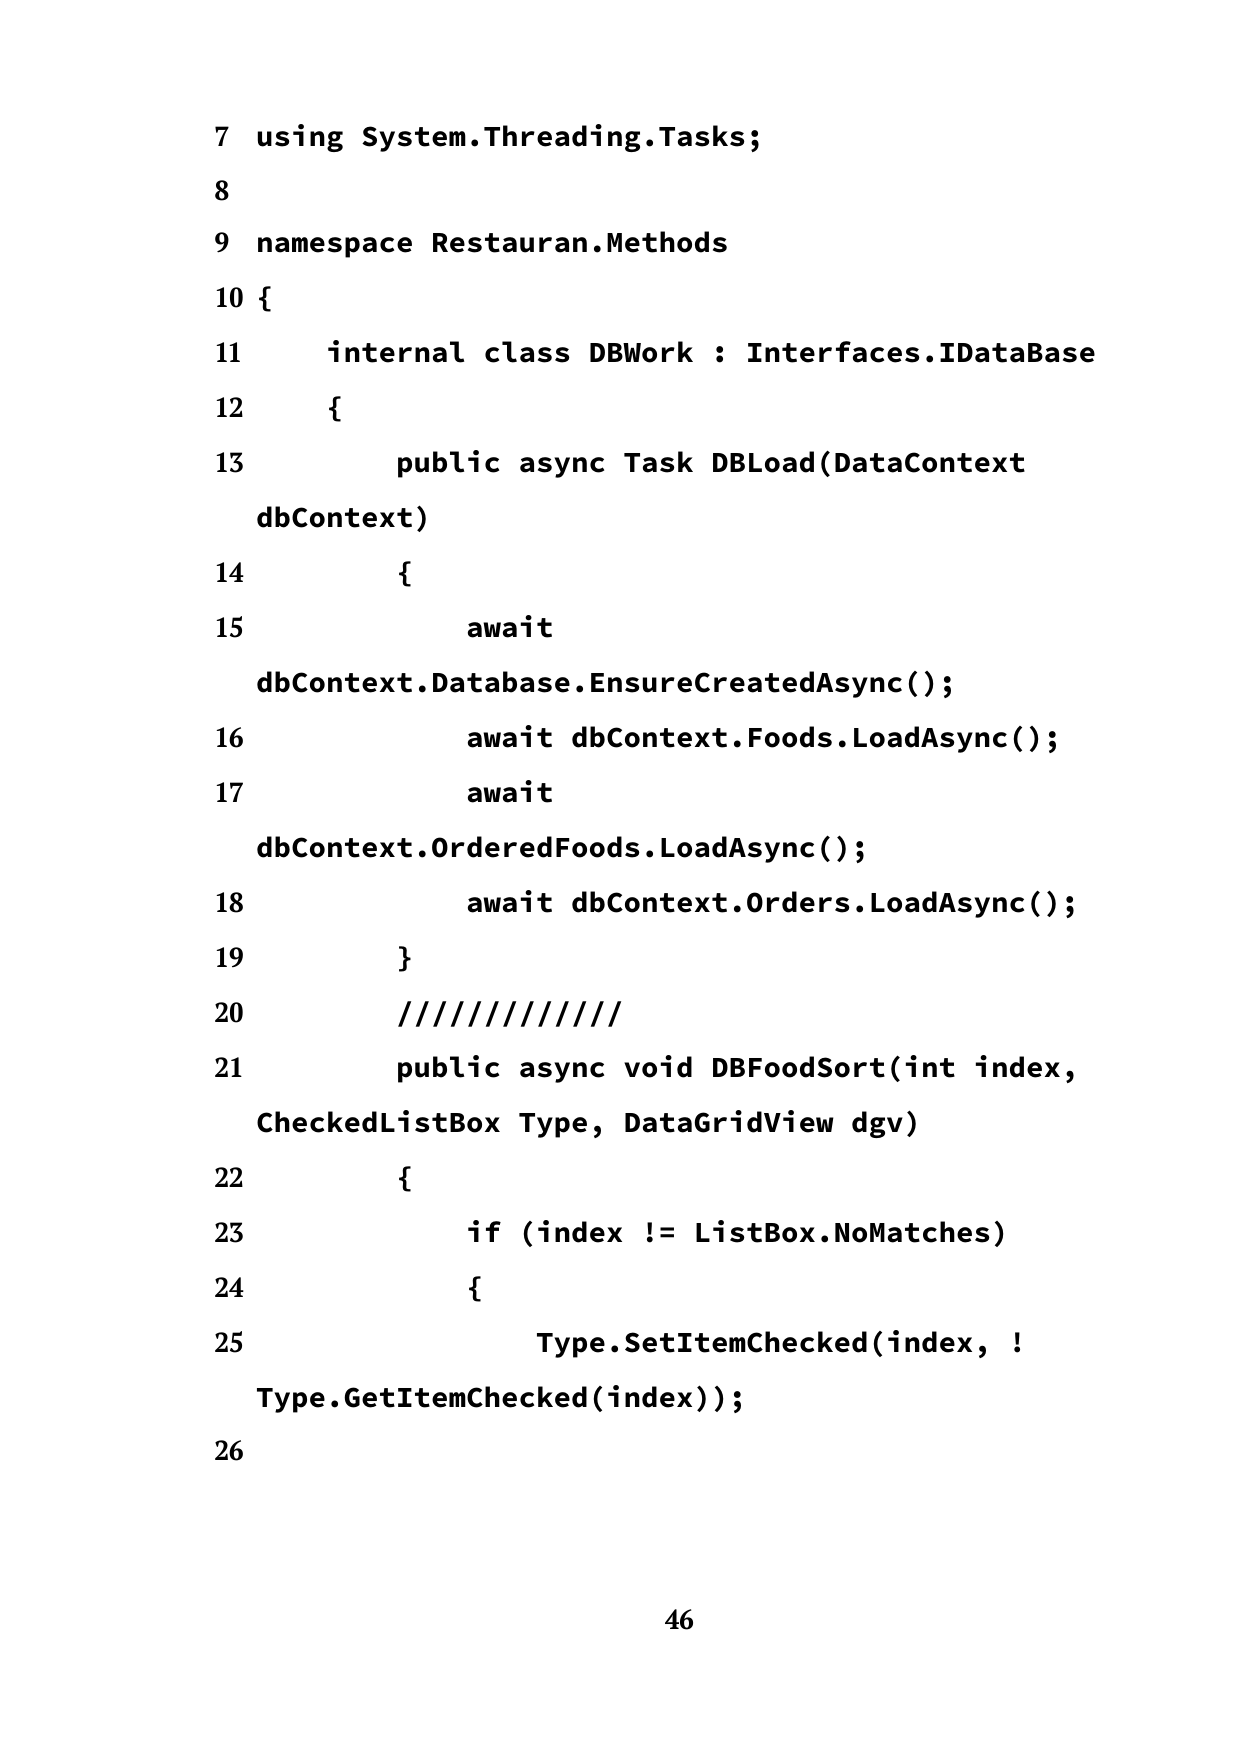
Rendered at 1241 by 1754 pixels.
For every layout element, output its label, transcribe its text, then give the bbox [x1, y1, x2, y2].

list { [214, 1268, 1181, 1305]
list { [214, 278, 1181, 315]
list await dbContext.OrderedFoods.LoadAsync(); [214, 773, 1181, 865]
list { [214, 388, 1181, 425]
list if (index != ListBox.NoMatches) [214, 1213, 1181, 1250]
list } [214, 938, 1181, 975]
list using System.Threading.Tasks; [214, 118, 1181, 155]
list internal class DBWork : Interfaces.IDataBase [214, 333, 1181, 370]
list public async Task DBLoad(DataContext dbContext) [214, 443, 1181, 535]
list await dbContext.Orders.LoadAsync(); [214, 883, 1181, 920]
list { [214, 553, 1181, 590]
list Type.SetItemChecked(index, !Type.GetItemChecked(index)); [214, 1323, 1181, 1415]
list await dbContext.Foods.LoadAsync(); [214, 718, 1181, 755]
list { [214, 1158, 1181, 1195]
list ///////////// [214, 993, 1181, 1030]
list namespace Restauran.Methods [214, 223, 1181, 260]
list await dbContext.Database.EnsureCreatedAsync(); [214, 608, 1181, 700]
list public async void DBFoodSort(int index, CheckedListBox Type, DataGridView dgv) [214, 1048, 1181, 1140]
